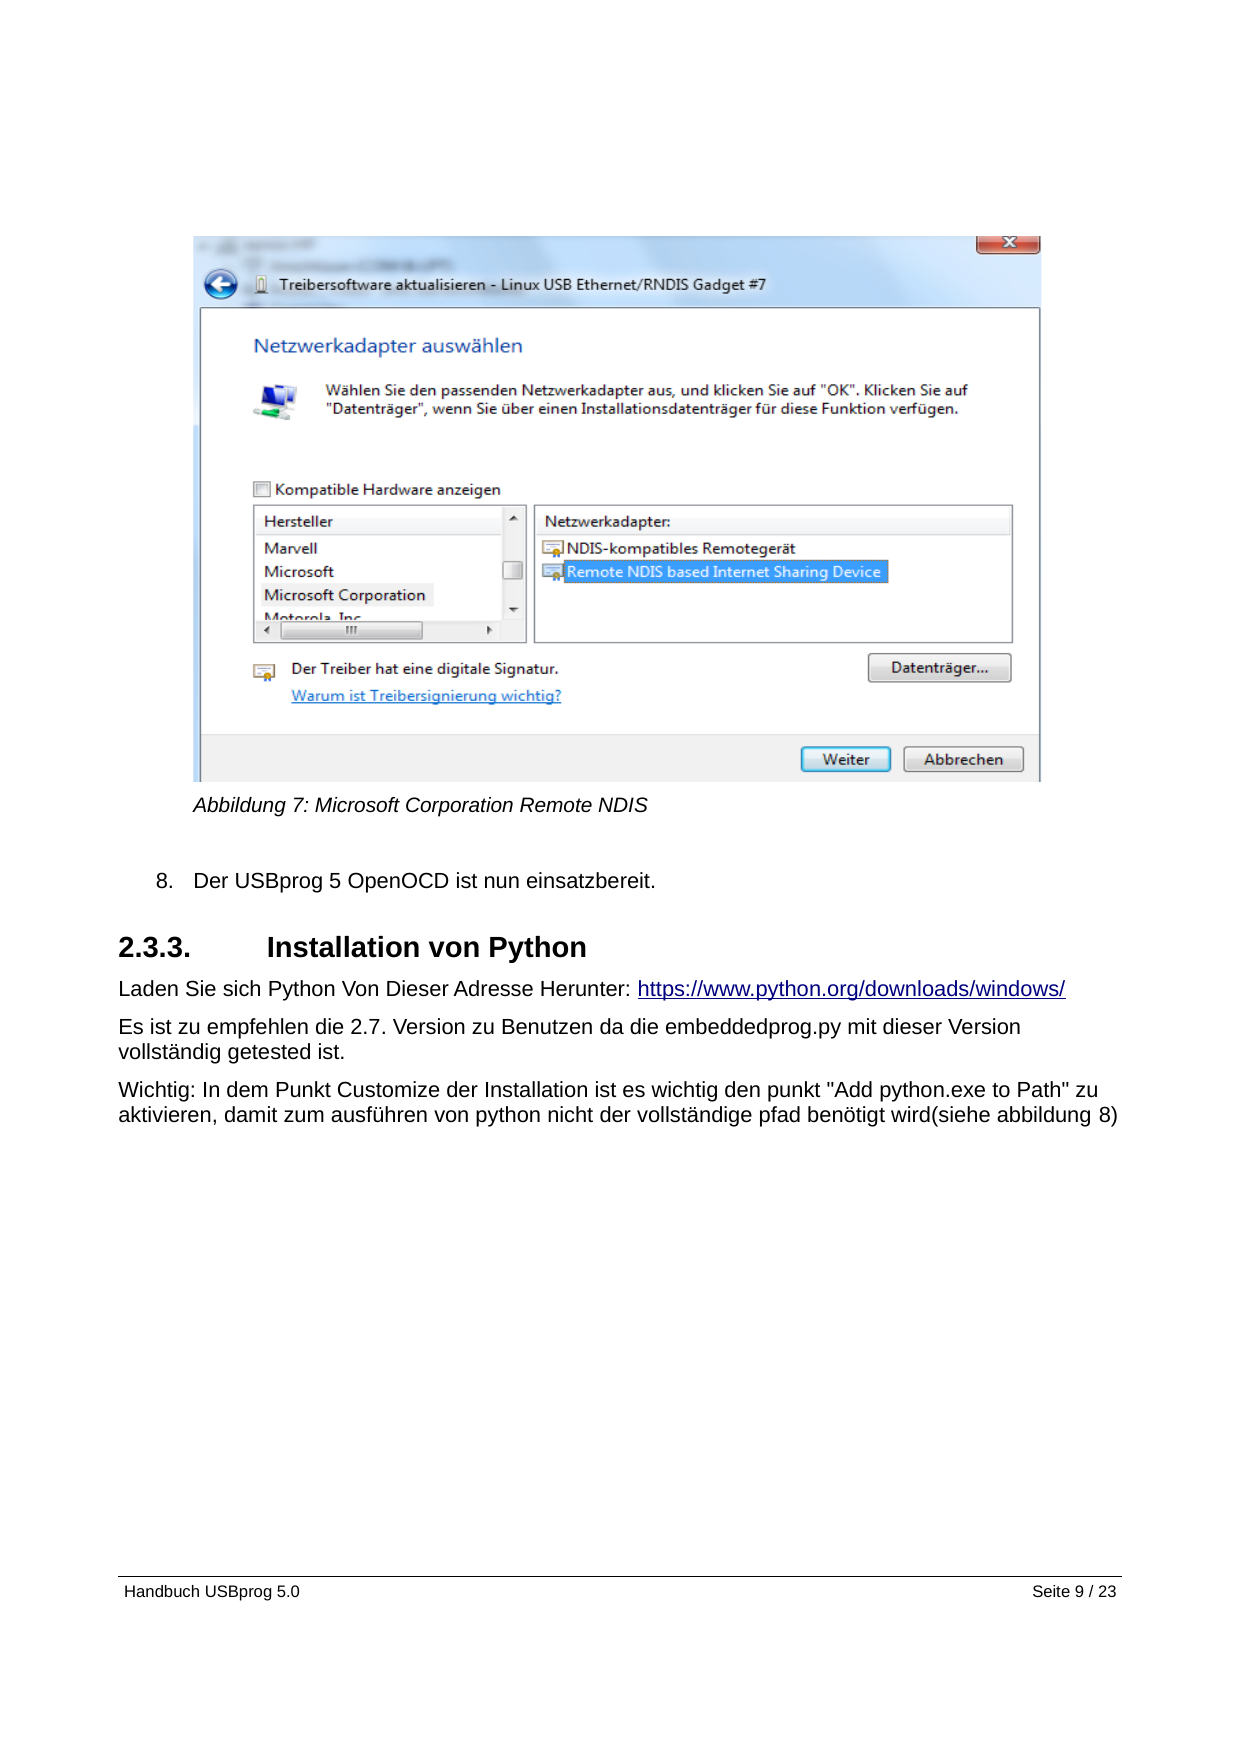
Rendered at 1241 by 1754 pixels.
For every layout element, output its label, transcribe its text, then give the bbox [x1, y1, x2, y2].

subtitle Installation von Python [118, 930, 1122, 964]
text Laden Sie sich Python Von Dieser Adresse Herunter: https://www.python.org/downloads/windows/ [118, 976, 1122, 1001]
list Der USBprog 5 OpenOCD ist nun einsatzbereit. [156, 867, 1122, 893]
text Wichtig: In dem Punkt Customize der Installation ist es wichtig den punkt "Add python.exe to Path" zu aktivieren, damit zum ausführen von python nicht der vollständige pfad benötigt wird(siehe abbildung 8) [118, 1077, 1122, 1127]
picture [193, 236, 1042, 782]
text Es ist zu empfehlen die 2.7. Version zu Benutzen da die embeddedprog.py mit dieser Version vollständig getested ist. [118, 1014, 1122, 1064]
list Abbildung 7: Microsoft Corporation Remote NDIS [193, 236, 1067, 817]
